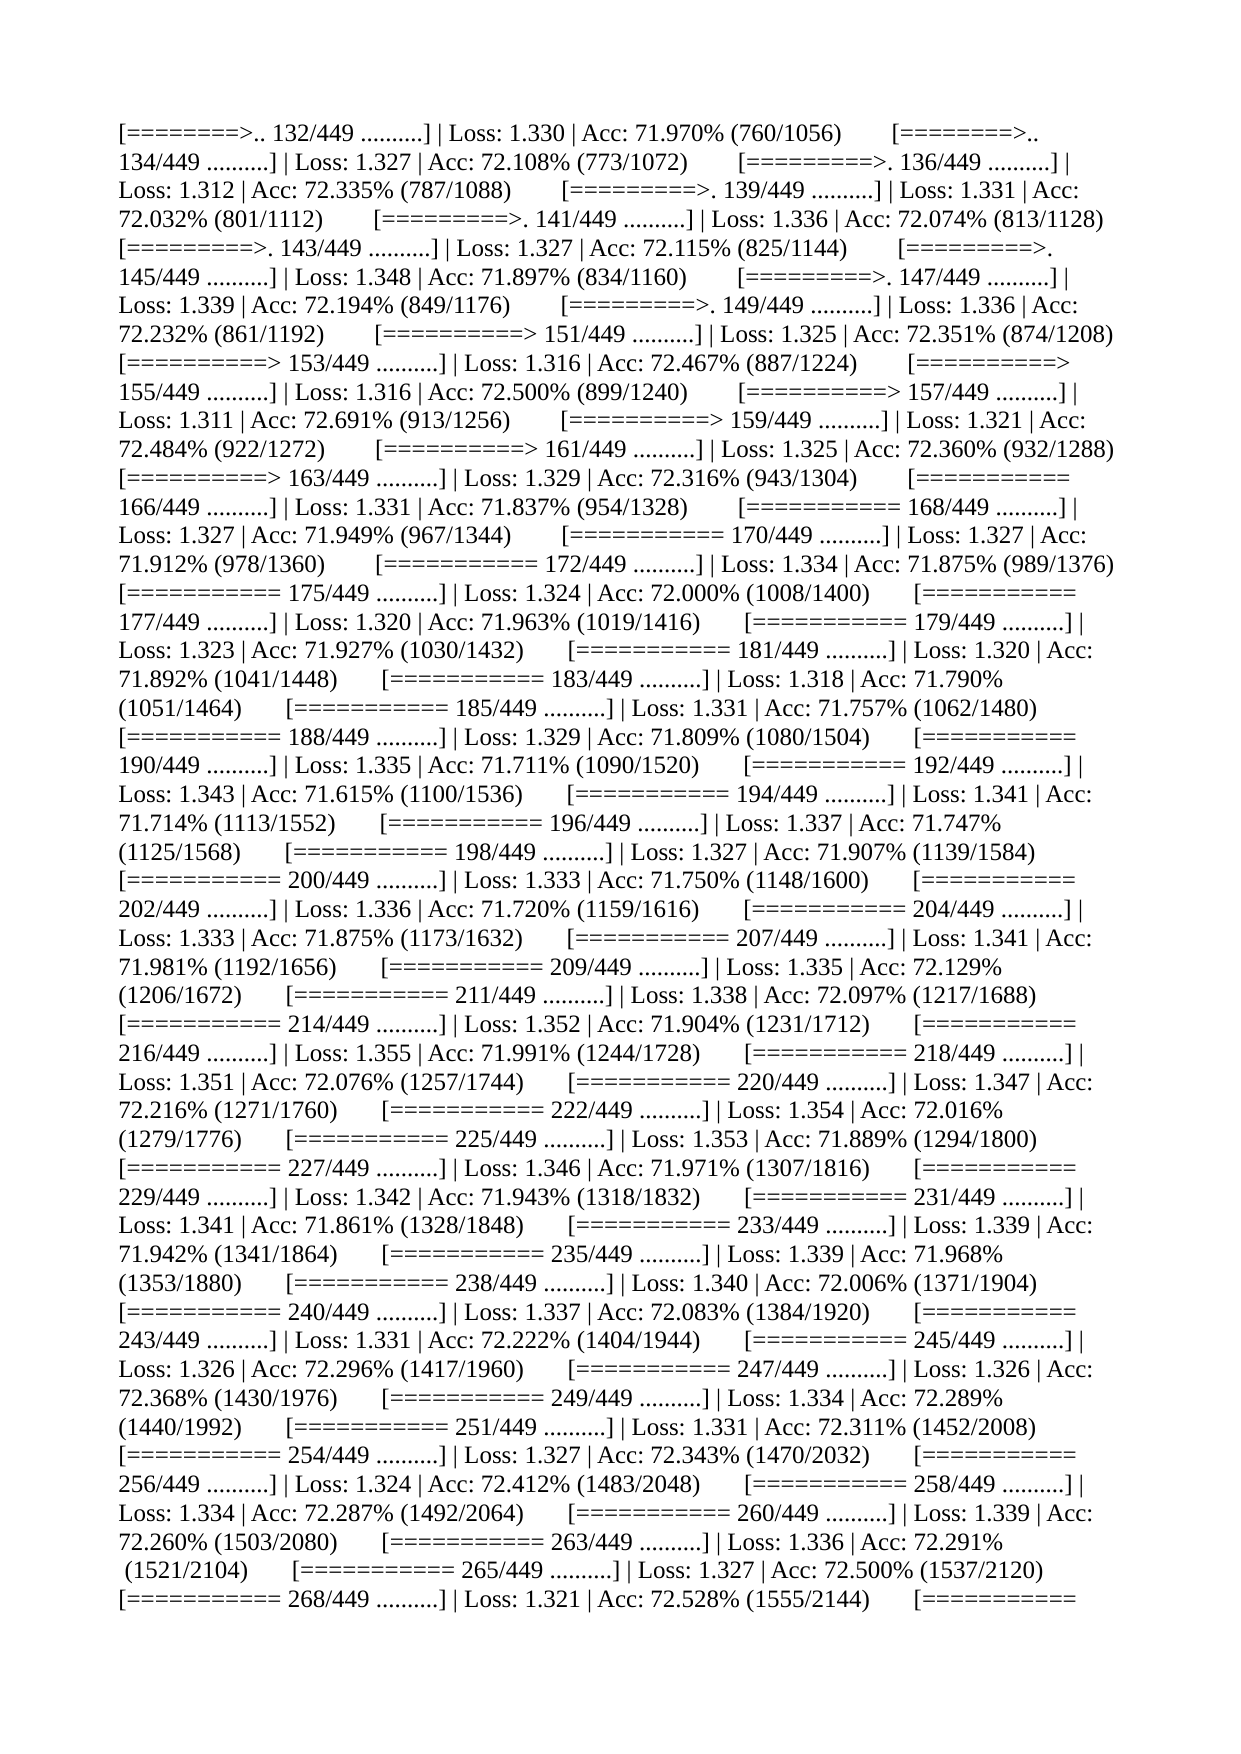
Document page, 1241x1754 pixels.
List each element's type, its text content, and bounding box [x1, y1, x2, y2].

text [========>.. 132/449 ..........] | Loss: 1.330 | Acc: 71.970% (760/1056) [========>.. 134/449 ..........] | Loss: 1.327 | Acc: 72.108% (773/1072) [=========>. 136/449 ..........] | Loss: 1.312 | Acc: 72.335% (787/1088) [=========>. 139/449 ..........] | Loss: 1.331 | Acc: 72.032% (801/1112) [=========>. 141/449 ..........] | Loss: 1.336 | Acc: 72.074% (813/1128) [=========>. 143/449 ..........] | Loss: 1.327 | Acc: 72.115% (825/1144) [=========>. 145/449 ..........] | Loss: 1.348 | Acc: 71.897% (834/1160) [=========>. 147/449 ..........] | Loss: 1.339 | Acc: 72.194% (849/1176) [=========>. 149/449 ..........] | Loss: 1.336 | Acc: 72.232% (861/1192) [==========> 151/449 ..........] | Loss: 1.325 | Acc: 72.351% (874/1208) [==========> 153/449 ..........] | Loss: 1.316 | Acc: 72.467% (887/1224) [==========> 155/449 ..........] | Loss: 1.316 | Acc: 72.500% (899/1240) [==========> 157/449 ..........] | Loss: 1.311 | Acc: 72.691% (913/1256) [==========> 159/449 ..........] | Loss: 1.321 | Acc: 72.484% (922/1272) [==========> 161/449 ..........] | Loss: 1.325 | Acc: 72.360% (932/1288) [==========> 163/449 ..........] | Loss: 1.329 | Acc: 72.316% (943/1304) [=========== 166/449 ..........] | Loss: 1.331 | Acc: 71.837% (954/1328) [=========== 168/449 ..........] | Loss: 1.327 | Acc: 71.949% (967/1344) [=========== 170/449 ..........] | Loss: 1.327 | Acc: 71.912% (978/1360) [=========== 172/449 ..........] | Loss: 1.334 | Acc: 71.875% (989/1376) [=========== 175/449 ..........] | Loss: 1.324 | Acc: 72.000% (1008/1400) [=========== 177/449 ..........] | Loss: 1.320 | Acc: 71.963% (1019/1416) [=========== 179/449 ..........] | Loss: 1.323 | Acc: 71.927% (1030/1432) [=========== 181/449 ..........] | Loss: 1.320 | Acc: 71.892% (1041/1448) [=========== 183/449 ..........] | Loss: 1.318 | Acc: 71.790% (1051/1464) [=========== 185/449 ..........] | Loss: 1.331 | Acc: 71.757% (1062/1480) [=========== 188/449 ..........] | Loss: 1.329 | Acc: 71.809% (1080/1504) [=========== 190/449 ..........] | Loss: 1.335 | Acc: 71.711% (1090/1520) [=========== 192/449 ..........] | Loss: 1.343 | Acc: 71.615% (1100/1536) [=========== 194/449 ..........] | Loss: 1.341 | Acc: 71.714% (1113/1552) [=========== 196/449 ..........] | Loss: 1.337 | Acc: 71.747% (1125/1568) [=========== 198/449 ..........] | Loss: 1.327 | Acc: 71.907% (1139/1584) [=========== 200/449 ..........] | Loss: 1.333 | Acc: 71.750% (1148/1600) [=========== 202/449 ..........] | Loss: 1.336 | Acc: 71.720% (1159/1616) [=========== 204/449 ..........] | Loss: 1.333 | Acc: 71.875% (1173/1632) [=========== 207/449 ..........] | Loss: 1.341 | Acc: 71.981% (1192/1656) [=========== 209/449 ..........] | Loss: 1.335 | Acc: 72.129% (1206/1672) [=========== 211/449 ..........] | Loss: 1.338 | Acc: 72.097% (1217/1688) [=========== 214/449 ..........] | Loss: 1.352 | Acc: 71.904% (1231/1712) [=========== 216/449 ..........] | Loss: 1.355 | Acc: 71.991% (1244/1728) [=========== 218/449 ..........] | Loss: 1.351 | Acc: 72.076% (1257/1744) [=========== 220/449 ..........] | Loss: 1.347 | Acc: 72.216% (1271/1760) [=========== 222/449 ..........] | Loss: 1.354 | Acc: 72.016% (1279/1776) [=========== 225/449 ..........] | Loss: 1.353 | Acc: 71.889% (1294/1800) [=========== 227/449 ..........] | Loss: 1.346 | Acc: 71.971% (1307/1816) [=========== 229/449 ..........] | Loss: 1.342 | Acc: 71.943% (1318/1832) [=========== 231/449 ..........] | Loss: 1.341 | Acc: 71.861% (1328/1848) [=========== 233/449 ..........] | Loss: 1.339 | Acc: 71.942% (1341/1864) [=========== 235/449 ..........] | Loss: 1.339 | Acc: 71.968% (1353/1880) [=========== 238/449 ..........] | Loss: 1.340 | Acc: 72.006% (1371/1904) [=========== 240/449 ..........] | Loss: 1.337 | Acc: 72.083% (1384/1920) [=========== 243/449 ..........] | Loss: 1.331 | Acc: 72.222% (1404/1944) [=========== 245/449 ..........] | Loss: 1.326 | Acc: 72.296% (1417/1960) [=========== 247/449 ..........] | Loss: 1.326 | Acc: 72.368% (1430/1976) [=========== 249/449 ..........] | Loss: 1.334 | Acc: 72.289% (1440/1992) [=========== 251/449 ..........] | Loss: 1.331 | Acc: 72.311% (1452/2008) [=========== 254/449 ..........] | Loss: 1.327 | Acc: 72.343% (1470/2032) [=========== 256/449 ..........] | Loss: 1.324 | Acc: 72.412% (1483/2048) [=========== 258/449 ..........] | Loss: 1.334 | Acc: 72.287% (1492/2064) [=========== 260/449 ..........] | Loss: 1.339 | Acc: 72.260% (1503/2080) [=========== 263/449 ..........] | Loss: 1.336 | Acc: 72.291% [118, 118, 1122, 1556]
text (1521/2104) [=========== 265/449 ..........] | Loss: 1.327 | Acc: 72.500% (1537/2120) [=========== 268/449 ..........] | Loss: 1.321 | Acc: 72.528% (1555/2144) [=========== [118, 1556, 1122, 1613]
